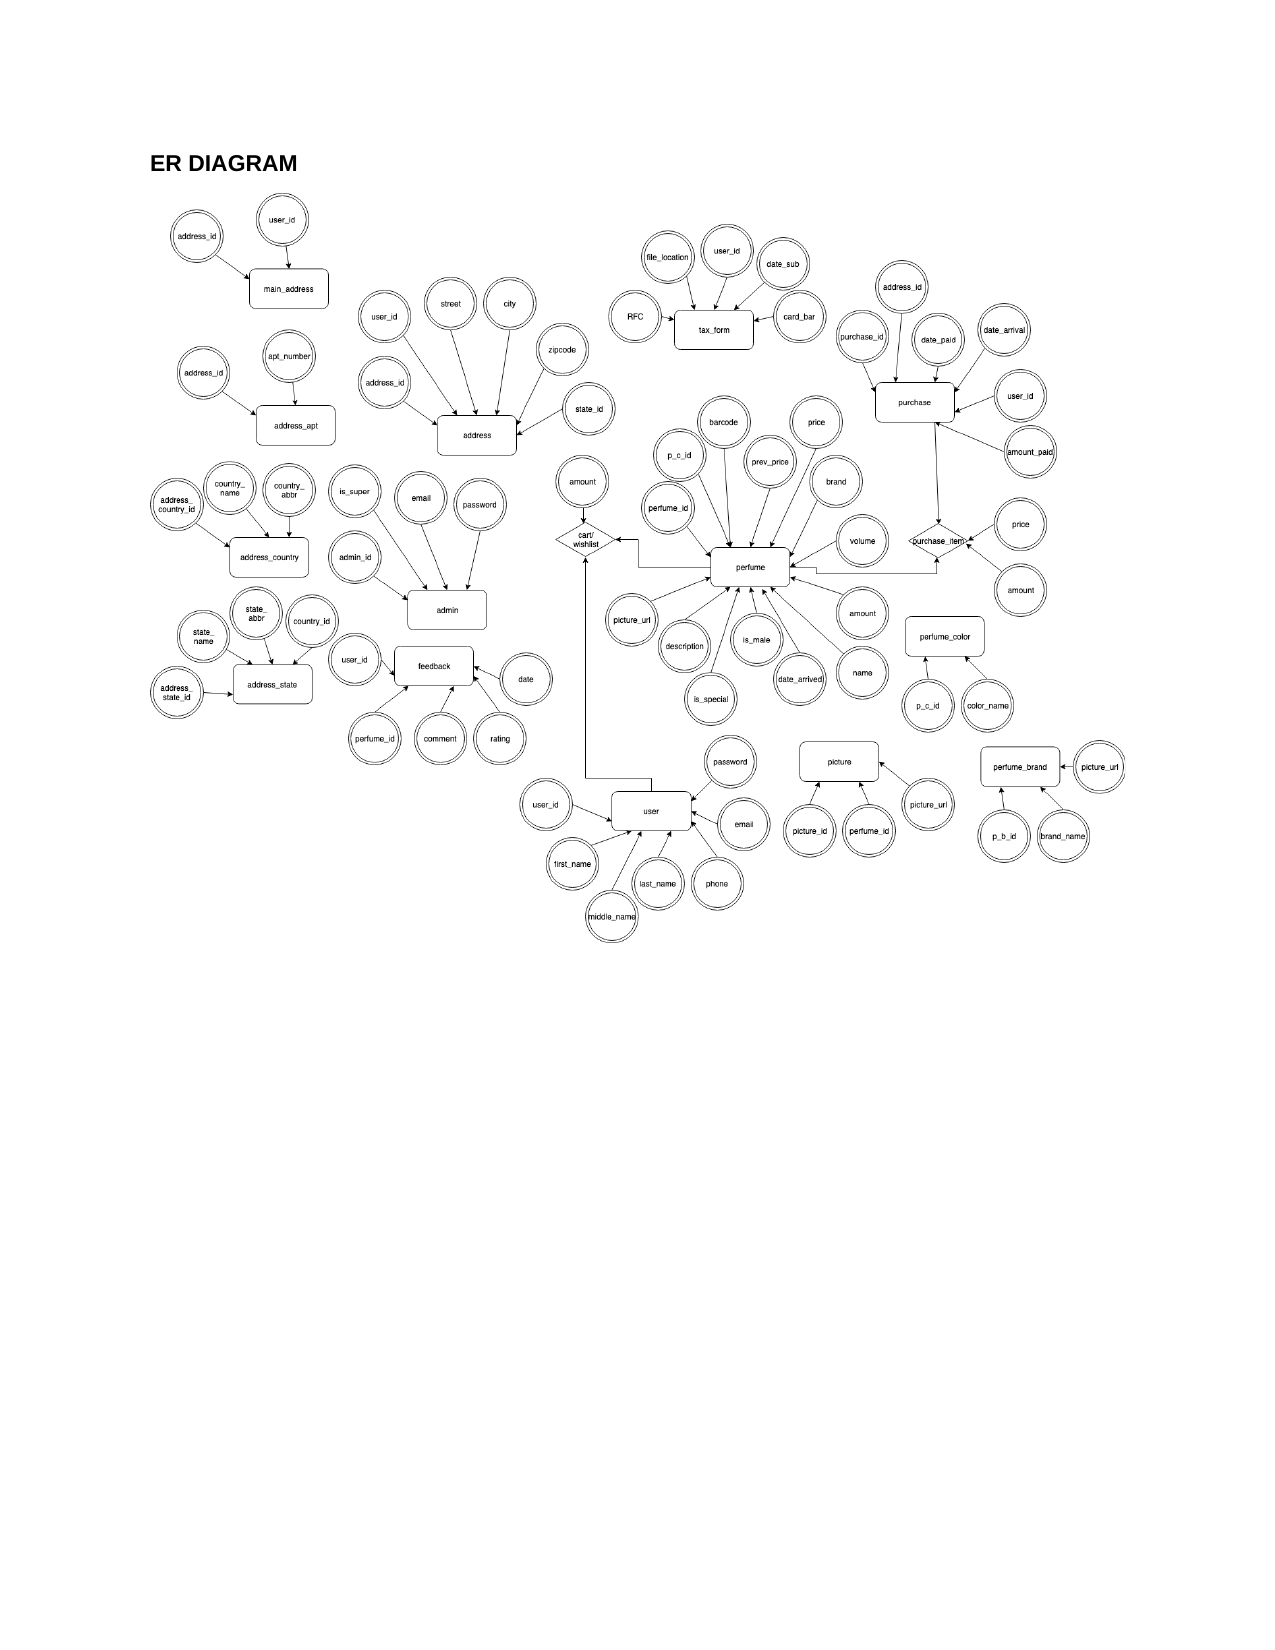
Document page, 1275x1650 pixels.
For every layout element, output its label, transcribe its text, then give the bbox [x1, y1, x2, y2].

picture [150, 193, 1125, 943]
text ER DIAGRAM [150, 150, 1125, 176]
